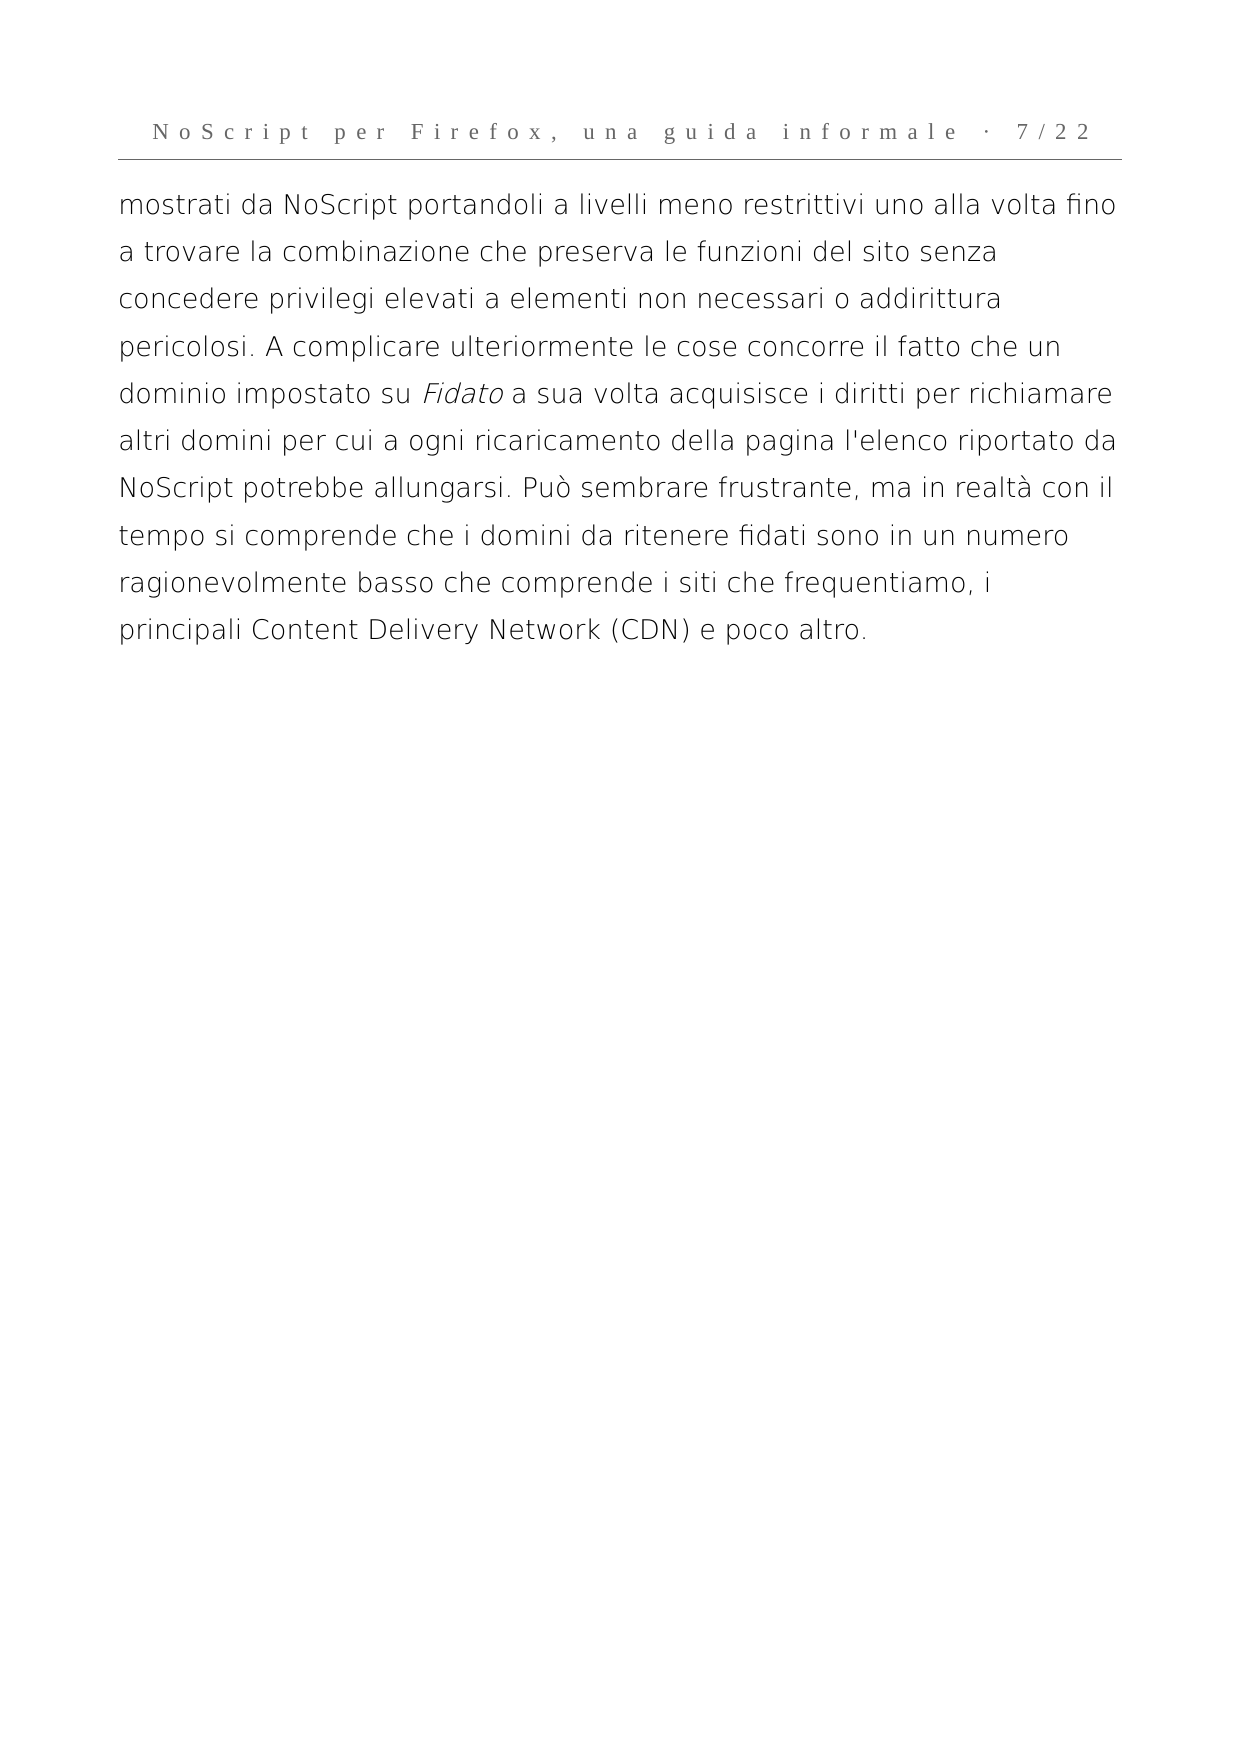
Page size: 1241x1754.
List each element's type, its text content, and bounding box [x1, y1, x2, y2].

text mostrati da NoScript portandoli a livelli meno restrittivi uno alla volta fino a trovare la combinazione che preserva le funzioni del sito senza concedere privilegi elevati a elementi non necessari o addirittura pericolosi. A complicare ulteriormente le cose concorre il fatto che un dominio impostato su Fidato a sua volta acquisisce i diritti per richiamare altri domini per cui a ogni ricaricamento della pagina l'elenco riportato da NoScript potrebbe allungarsi. Può sembrare frustrante, ma in realtà con il tempo si comprende che i domini da ritenere fidati sono in un numero ragionevolmente basso che comprende i siti che frequentiamo, i principali Content Delivery Network (CDN) e poco altro. [118, 189, 1122, 646]
